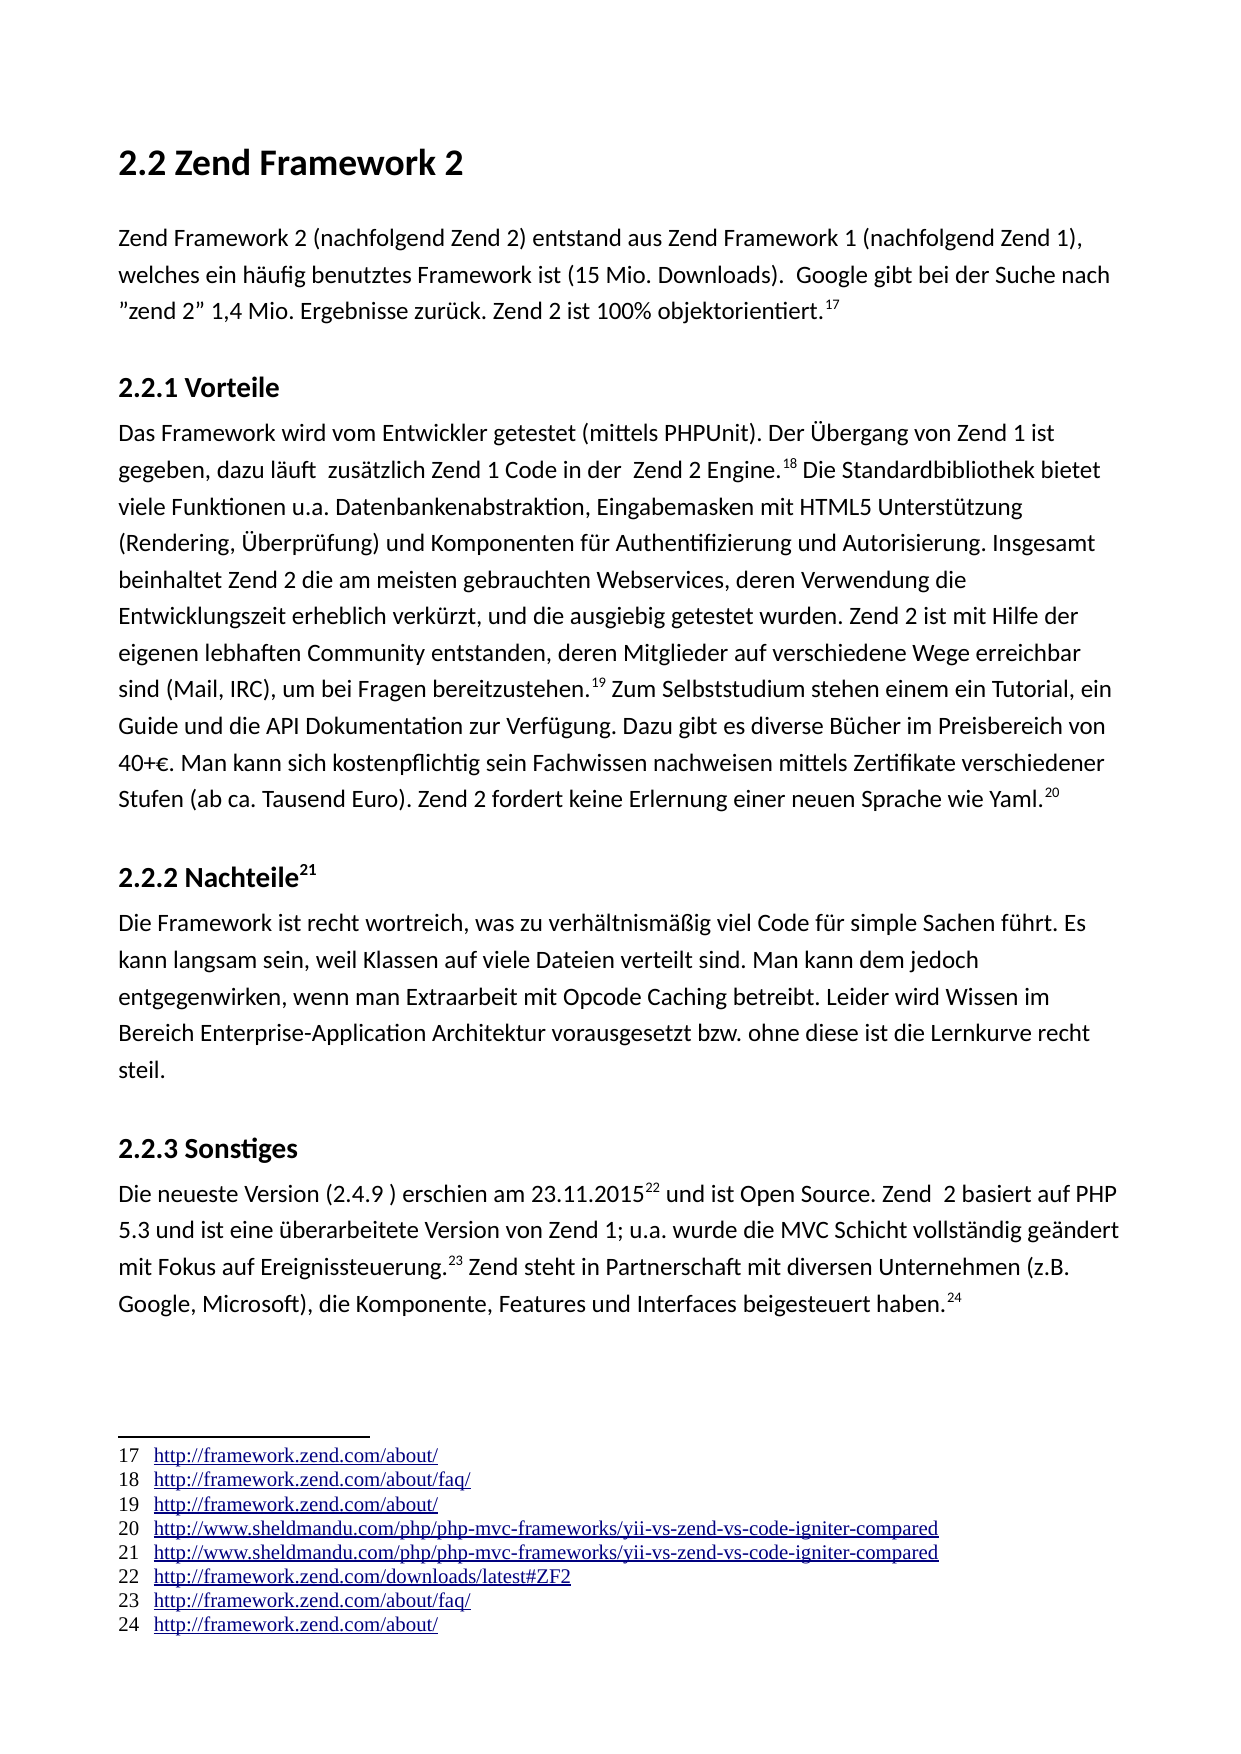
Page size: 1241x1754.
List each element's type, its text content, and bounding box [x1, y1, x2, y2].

text http://framework.zend.com/about/faq/ [118, 1588, 1122, 1612]
subtitle 2.2.1 Vorteile [118, 369, 1122, 405]
subtitle 2.2.2 Nachteile [118, 859, 1122, 895]
text http://framework.zend.com/downloads/latest#ZF2 [118, 1564, 1122, 1588]
text http://framework.zend.com/about/faq/ [118, 1467, 1122, 1491]
text Die Framework ist recht wortreich, was zu verhältnismäßig viel Code für simple Sachen führt. Es kann langsam sein, weil Klassen auf viele Dateien verteilt sind. Man kann dem jedoch entgegenwirken, wenn man Extraarbeit mit Opcode Caching betreibt. Leider wird Wissen im Bereich Enterprise-Application Architektur vorausgesetzt bzw. ohne diese ist die Lernkurve recht steil. [118, 907, 1122, 1084]
text http://framework.zend.com/about/ [118, 1443, 1122, 1467]
text Zend Framework 2 (nachfolgend Zend 2) entstand aus Zend Framework 1 (nachfolgend Zend 1), welches ein häufig benutztes Framework ist (15 Mio. Downloads). Google gibt bei der Suche nach ”zend 2” 1,4 Mio. Ergebnisse zurück. Zend 2 ist 100% objektorientiert. [118, 222, 1122, 326]
text Die neueste Version (2.4.9 ) erschien am 23.11.2015 und ist Open Source. Zend 2 basiert auf PHP 5.3 und ist eine überarbeitete Version von Zend 1; u.a. wurde die MVC Schicht vollständig geändert mit Fokus auf Ereignissteuerung. Zend steht in Partnerschaft mit diversen Unternehmen (z.B. Google, Microsoft), die Komponente, Features und Interfaces beigesteuert haben. [118, 1178, 1122, 1318]
text Das Framework wird vom Entwickler getestet (mittels PHPUnit). Der Übergang von Zend 1 ist gegeben, dazu läuft zusätzlich Zend 1 Code in der Zend 2 Engine. Die Standardbibliothek bietet viele Funktionen u.a. Datenbankenabstraktion, Eingabemasken mit HTML5 Unterstützung (Rendering, Überprüfung) und Komponenten für Authentifizierung und Autorisierung. Insgesamt beinhaltet Zend 2 die am meisten gebrauchten Webservices, deren Verwendung die Entwicklungszeit erheblich verkürzt, und die ausgiebig getestet wurden. Zend 2 ist mit Hilfe der eigenen lebhaften Community entstanden, deren Mitglieder auf verschiedene Wege erreichbar sind (Mail, IRC), um bei Fragen bereitzustehen. Zum Selbststudium stehen einem ein Tutorial, ein Guide und die API Dokumentation zur Verfügung. Dazu gibt es diverse Bücher im Preisbereich von 40+€. Man kann sich kostenpflichtig sein Fachwissen nachweisen mittels Zertifikate verschiedener Stufen (ab ca. Tausend Euro). Zend 2 fordert keine Erlernung einer neuen Sprache wie Yaml. [118, 418, 1122, 814]
text http://framework.zend.com/about/ [118, 1612, 1122, 1636]
text http://www.sheldmandu.com/php/php-mvc-frameworks/yii-vs-zend-vs-code-igniter-compared [118, 1539, 1122, 1564]
text http://www.sheldmandu.com/php/php-mvc-frameworks/yii-vs-zend-vs-code-igniter-compared [118, 1516, 1122, 1539]
subtitle 2.2 Zend Framework 2 [118, 139, 1122, 185]
text http://framework.zend.com/about/ [118, 1491, 1122, 1516]
subtitle 2.2.3 Sonstiges [118, 1130, 1122, 1166]
